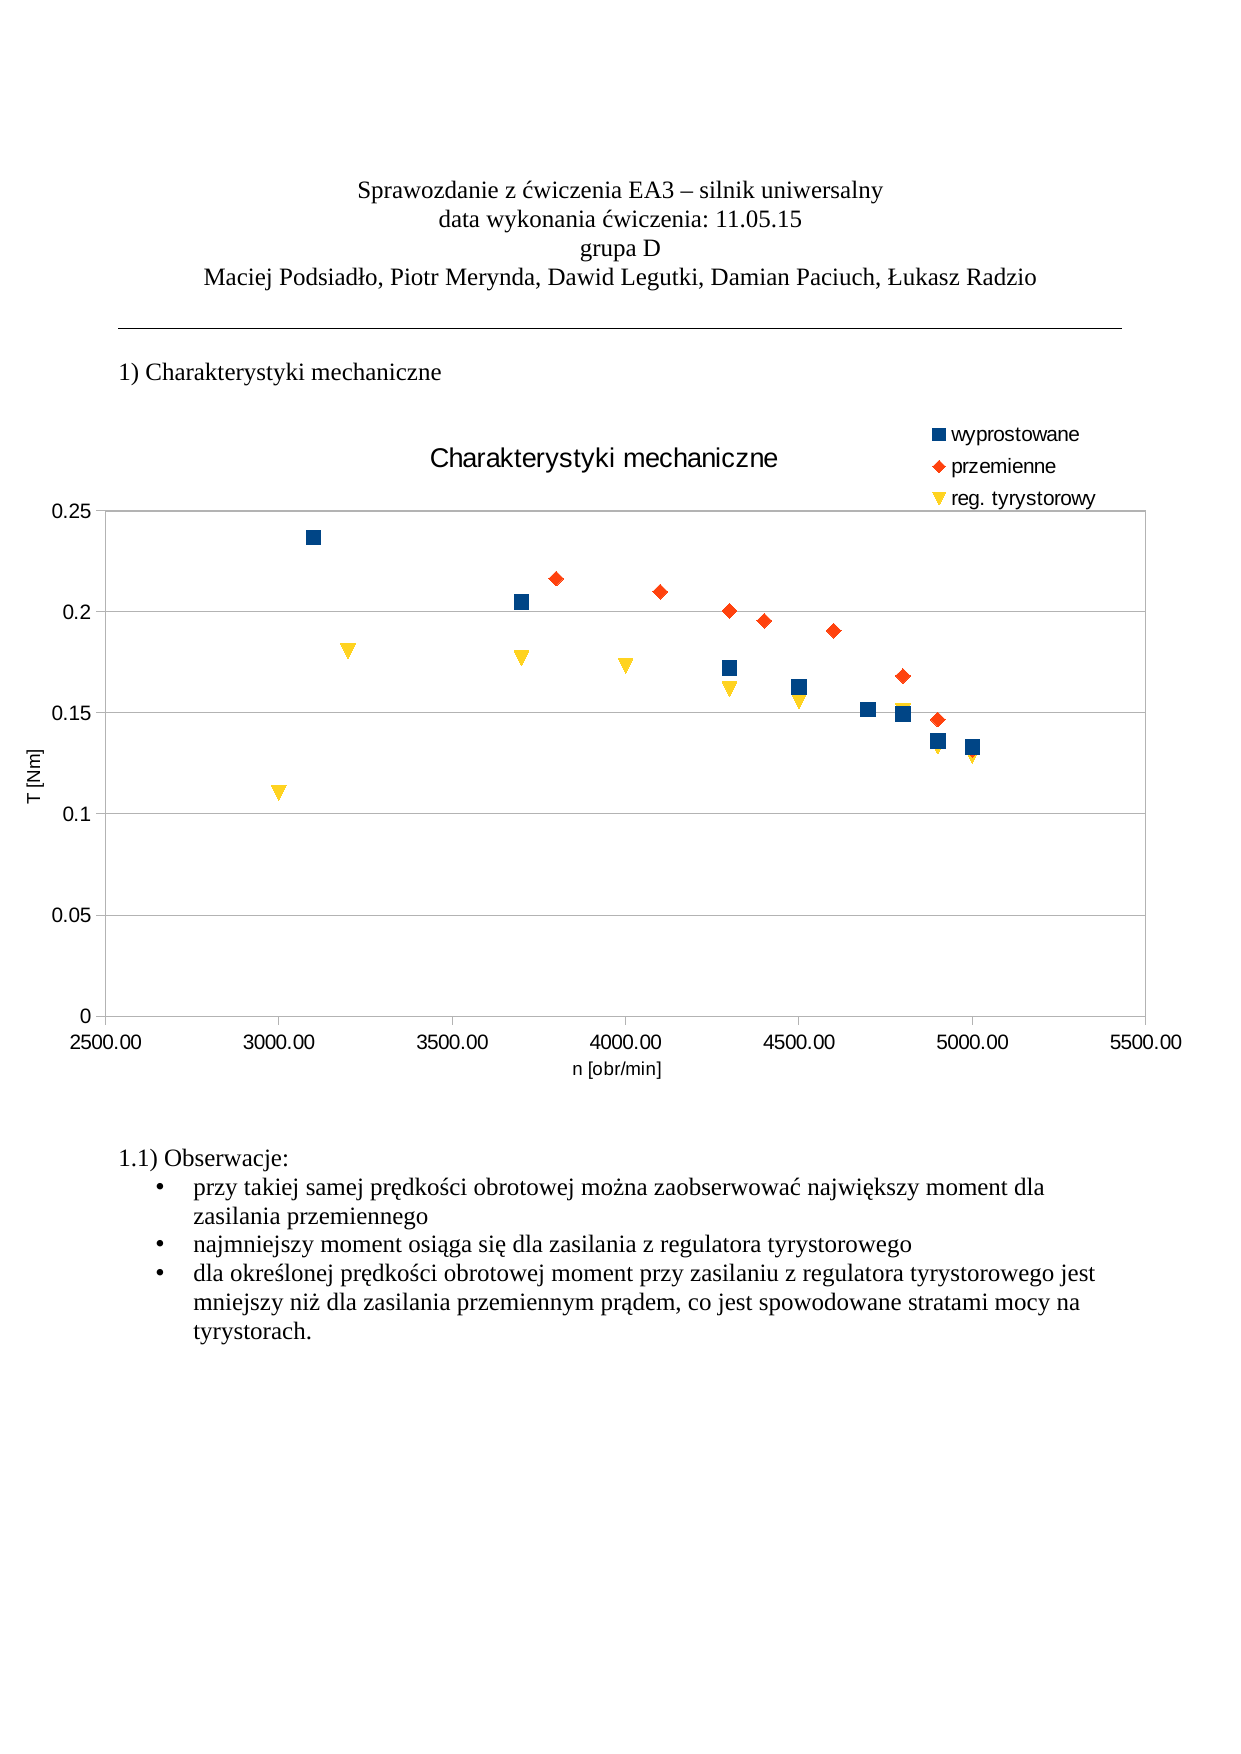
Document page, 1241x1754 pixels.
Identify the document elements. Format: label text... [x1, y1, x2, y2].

text Maciej Podsiadło, Piotr Merynda, Dawid Legutki, Damian Paciuch, Łukasz Radzio [118, 262, 1122, 291]
text grupa D [118, 233, 1122, 262]
list najmniejszy moment osiąga się dla zasilania z regulatora tyrystorowego [156, 1229, 1122, 1258]
list przy takiej samej prędkości obrotowej można zaobserwować największy moment dla zasilania przemiennego [156, 1172, 1122, 1229]
list dla określonej prędkości obrotowej moment przy zasilaniu z regulatora tyrystorowego jest mniejszy niż dla zasilania przemiennym prądem, co jest spowodowane stratami mocy na tyrystorach. [156, 1258, 1122, 1344]
text 1.1) Obserwacje: [118, 1143, 1122, 1172]
text Sprawozdanie z ćwiczenia EA3 – silnik uniwersalny [118, 176, 1122, 204]
text data wykonania ćwiczenia: 11.05.15 [118, 204, 1122, 233]
text 1) Charakterystyki mechaniczne [118, 357, 1122, 386]
